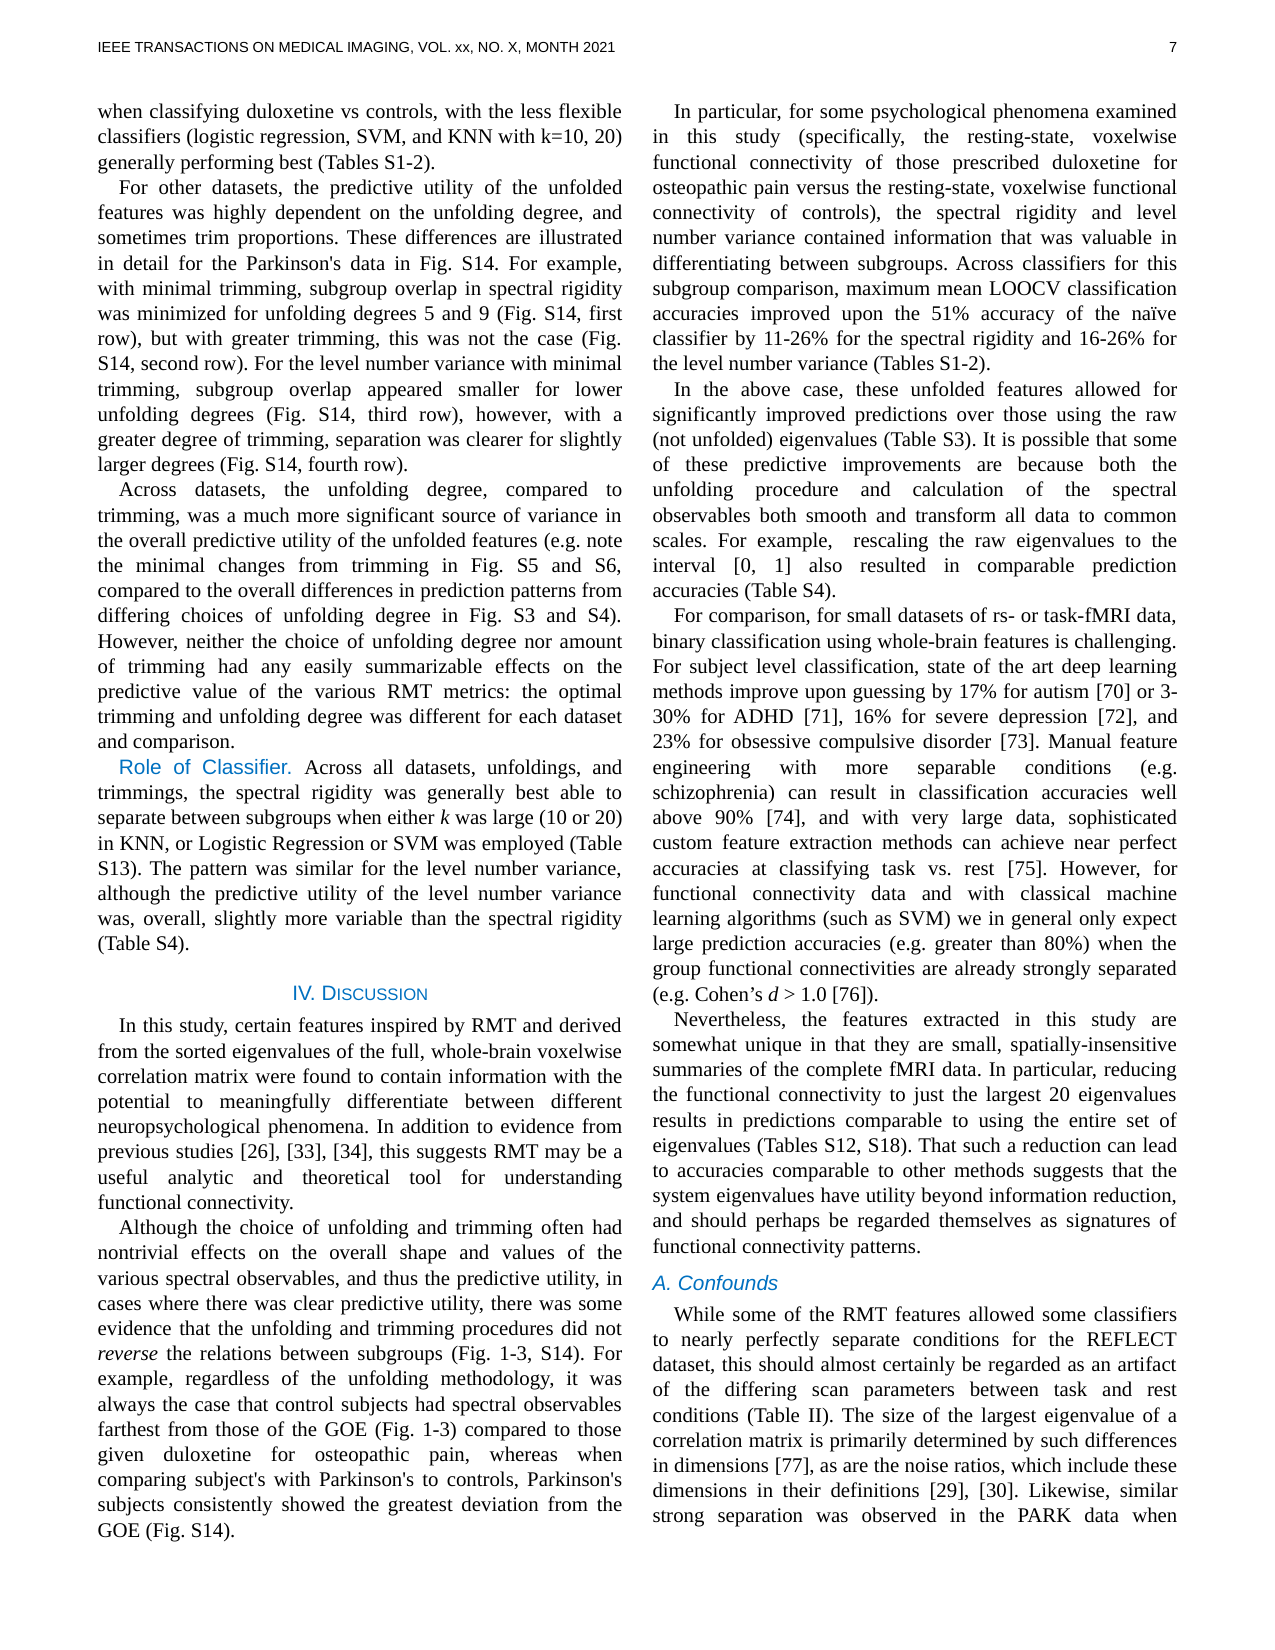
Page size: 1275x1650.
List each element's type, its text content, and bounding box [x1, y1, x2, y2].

subtitle A. Confounds [652, 1271, 1178, 1295]
text For comparison, for small datasets of rs- or task-fMRI data, binary classification using whole-brain features is challenging. For subject level classification, state of the art deep learning methods improve upon guessing by 17% for autism [70] or 3-30% for ADHD [71], 16% for severe depression [72], and 23% for obsessive compulsive disorder [73]. Manual feature engineering with more separable conditions (e.g. schizophrenia) can result in classification accuracies well above 90% [74], and with very large data, sophisticated custom feature extraction methods can achieve near perfect accuracies at classifying task vs. rest [75]. However, for functional connectivity data and with classical machine learning algorithms (such as SVM) we in general only expect large prediction accuracies (e.g. greater than 80%) when the group functional connectivities are already strongly separated (e.g. Cohen’s d > 1.0 [76]). [652, 603, 1178, 1006]
text While some of the RMT features allowed some classifiers to nearly perfectly separate conditions for the REFLECT dataset, this should almost certainly be regarded as an artifact of the differing scan parameters between task and rest conditions (Table II). The size of the largest eigenvalue of a correlation matrix is primarily determined by such differences in dimensions [77], as are the noise ratios, which include these dimensions in their definitions [29], [30]. Likewise, similar strong separation was observed in the PARK data when [652, 1302, 1178, 1527]
text Nevertheless, the features extracted in this study are somewhat unique in that they are small, spatially-insensitive summaries of the complete fMRI data. In particular, reducing the functional connectivity to just the largest 20 eigenvalues results in predictions comparable to using the entire set of eigenvalues (Tables S12, S18). That such a reduction can lead to accuracies comparable to other methods suggests that the system eigenvalues have utility beyond information reduction, and should perhaps be regarded themselves as signatures of functional connectivity patterns. [652, 1007, 1178, 1258]
text For other datasets, the predictive utility of the unfolded features was highly dependent on the unfolding degree, and sometimes trim proportions. These differences are illustrated in detail for the Parkinson's data in Fig. S14. For example, with minimal trimming, subgroup overlap in spectral rigidity was minimized for unfolding degrees 5 and 9 (Fig. S14, first row), but with greater trimming, this was not the case (Fig. S14, second row). For the level number variance with minimal trimming, subgroup overlap appeared smaller for lower unfolding degrees (Fig. S14, third row), however, with a greater degree of trimming, separation was clearer for slightly larger degrees (Fig. S14, fourth row). [97, 175, 623, 476]
text when classifying duloxetine vs controls, with the less flexible classifiers (logistic regression, SVM, and KNN with k=10, 20) generally performing best (Tables S1-2). [97, 99, 623, 174]
text In particular, for some psychological phenomena examined in this study (specifically, the resting-state, voxelwise functional connectivity of those prescribed duloxetine for osteopathic pain versus the resting-state, voxelwise functional connectivity of controls), the spectral rigidity and level number variance contained information that was valuable in differentiating between subgroups. Across classifiers for this subgroup comparison, maximum mean LOOCV classification accuracies improved upon the 51% accuracy of the naïve classifier by 11-26% for the spectral rigidity and 16-26% for the level number variance (Tables S1-2). [652, 99, 1178, 375]
text Role of Classifier. Across all datasets, unfoldings, and trimmings, the spectral rigidity was generally best able to separate between subgroups when either k was large (10 or 20) in KNN, or Logistic Regression or SVM was employed (Table S13). The pattern was similar for the level number variance, although the predictive utility of the level number variance was, overall, slightly more variable than the spectral rigidity (Table S4). [97, 755, 623, 955]
subtitle IV. Discussion [97, 981, 623, 1005]
text In the above case, these unfolded features allowed for significantly improved predictions over those using the raw (not unfolded) eigenvalues (Table S3). It is possible that some of these predictive improvements are because both the unfolding procedure and calculation of the spectral observables both smooth and transform all data to common scales. For example, rescaling the raw eigenvalues to the interval [0, 1] also resulted in comparable prediction accuracies (Table S4). [652, 377, 1178, 602]
text Although the choice of unfolding and trimming often had nontrivial effects on the overall shape and values of the various spectral observables, and thus the predictive utility, in cases where there was clear predictive utility, there was some evidence that the unfolding and trimming procedures did not reverse the relations between subgroups (Fig. 1-3, S14). For example, regardless of the unfolding methodology, it was always the case that control subjects had spectral observables farthest from those of the GOE (Fig. 1-3) compared to those given duloxetine for osteopathic pain, whereas when comparing subject's with Parkinson's to controls, Parkinson's subjects consistently showed the greatest deviation from the GOE (Fig. S14). [97, 1215, 623, 1542]
text Across datasets, the unfolding degree, compared to trimming, was a much more significant source of variance in the overall predictive utility of the unfolded features (e.g. note the minimal changes from trimming in Fig. S5 and S6, compared to the overall differences in prediction patterns from differing choices of unfolding degree in Fig. S3 and S4). However, neither the choice of unfolding degree nor amount of trimming had any easily summarizable effects on the predictive value of the various RMT metrics: the optimal trimming and unfolding degree was different for each dataset and comparison. [97, 477, 623, 753]
text In this study, certain features inspired by RMT and derived from the sorted eigenvalues of the full, whole-brain voxelwise correlation matrix were found to contain information with the potential to meaningfully differentiate between different neuropsychological phenomena. In addition to evidence from previous studies [26], [33], [34], this suggests RMT may be a useful analytic and theoretical tool for understanding functional connectivity. [97, 1013, 623, 1214]
